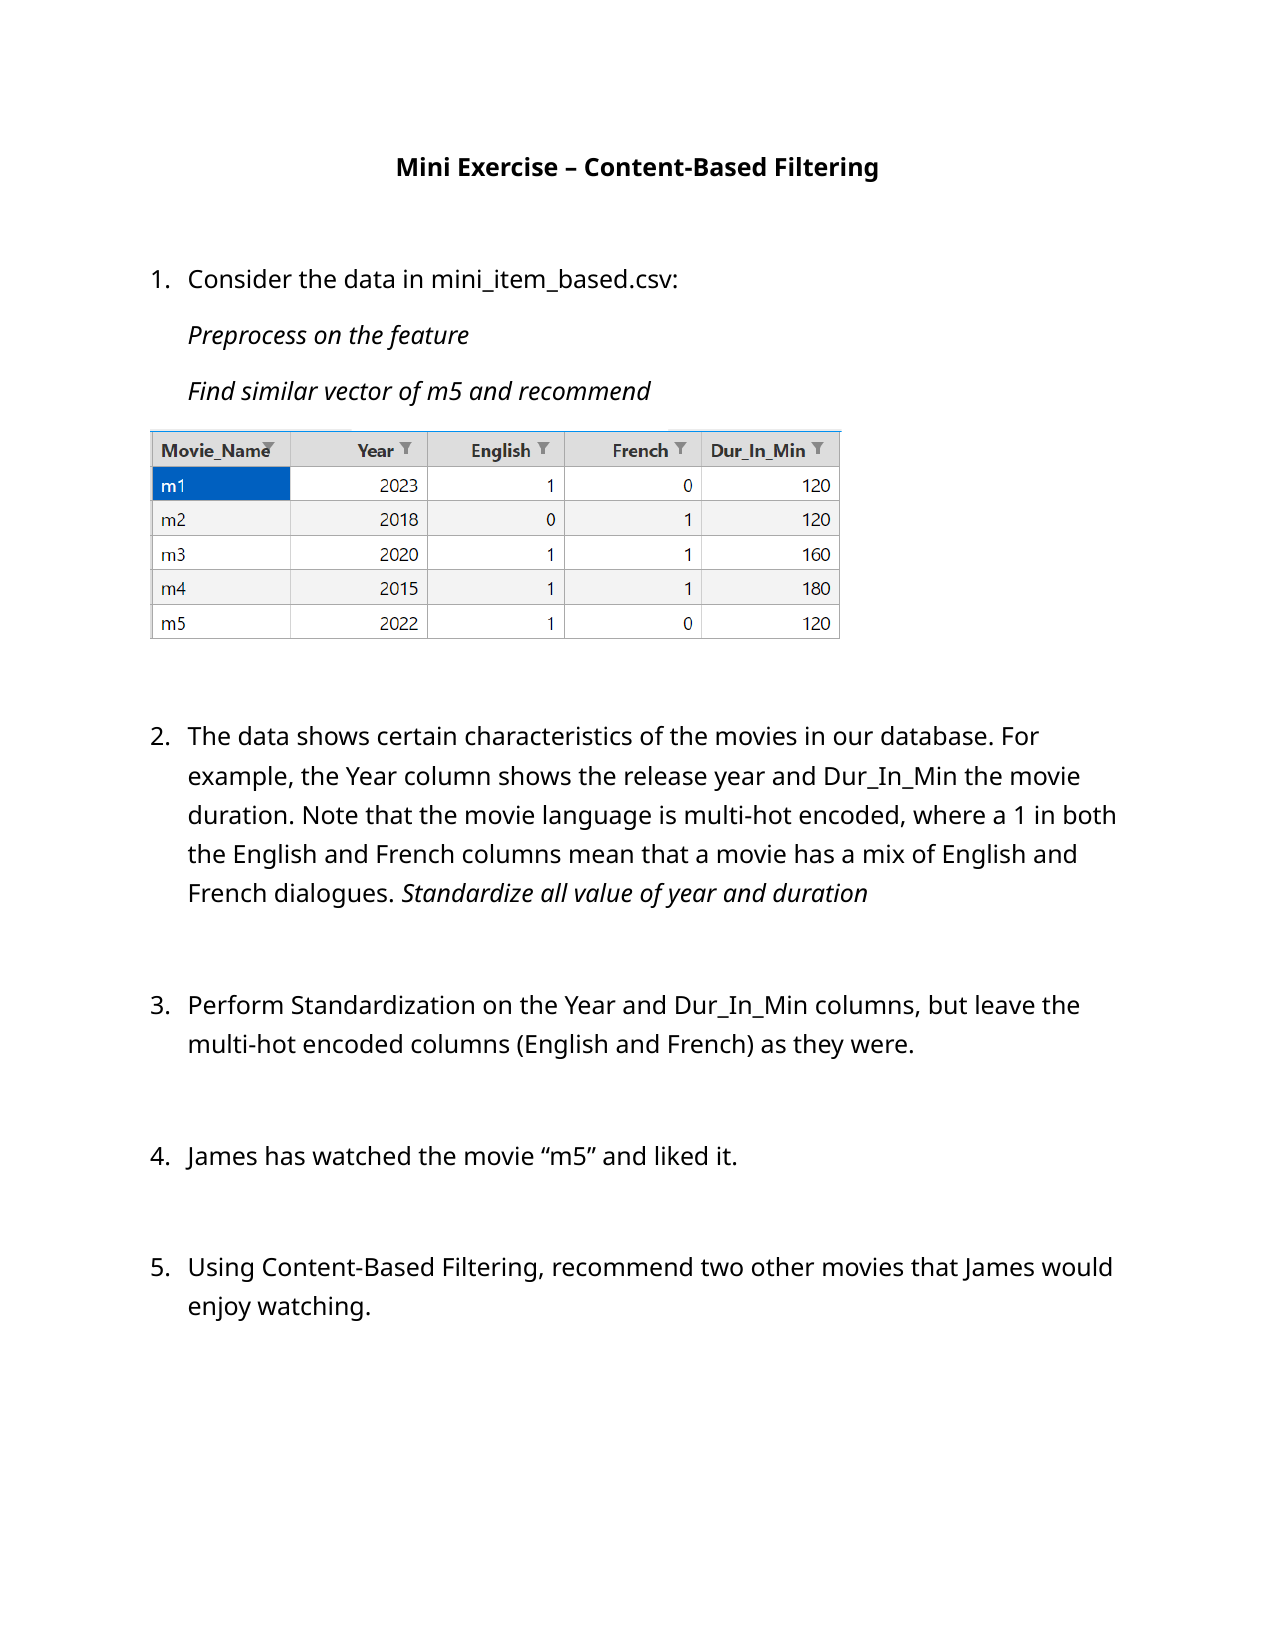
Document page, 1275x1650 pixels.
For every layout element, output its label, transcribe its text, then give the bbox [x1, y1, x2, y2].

list Perform Standardization on the Year and Dur_In_Min columns, but leave the multi-hot encoded columns (English and French) as they were. [150, 987, 1125, 1061]
list Using Content-Based Filtering, recommend two other movies that James would enjoy watching. [150, 1250, 1125, 1323]
list Preprocess on the feature [187, 317, 1125, 352]
list Consider the data in mini_item_based.csv: [150, 262, 1125, 296]
list Find similar vector of m5 and recommend [187, 373, 1125, 407]
text Mini Exercise – Content-Based Filtering [150, 150, 1125, 184]
list The data shows certain characteristics of the movies in our database. For example, the Year column shows the release year and Dur_In_Min the movie duration. Note that the movie language is multi-hot encoded, where a 1 in both the English and French columns mean that a movie has a mix of English and French dialogues. Standardize all value of year and duration [150, 719, 1125, 910]
list James has watched the movie “m5” and liked it. [150, 1138, 1125, 1172]
